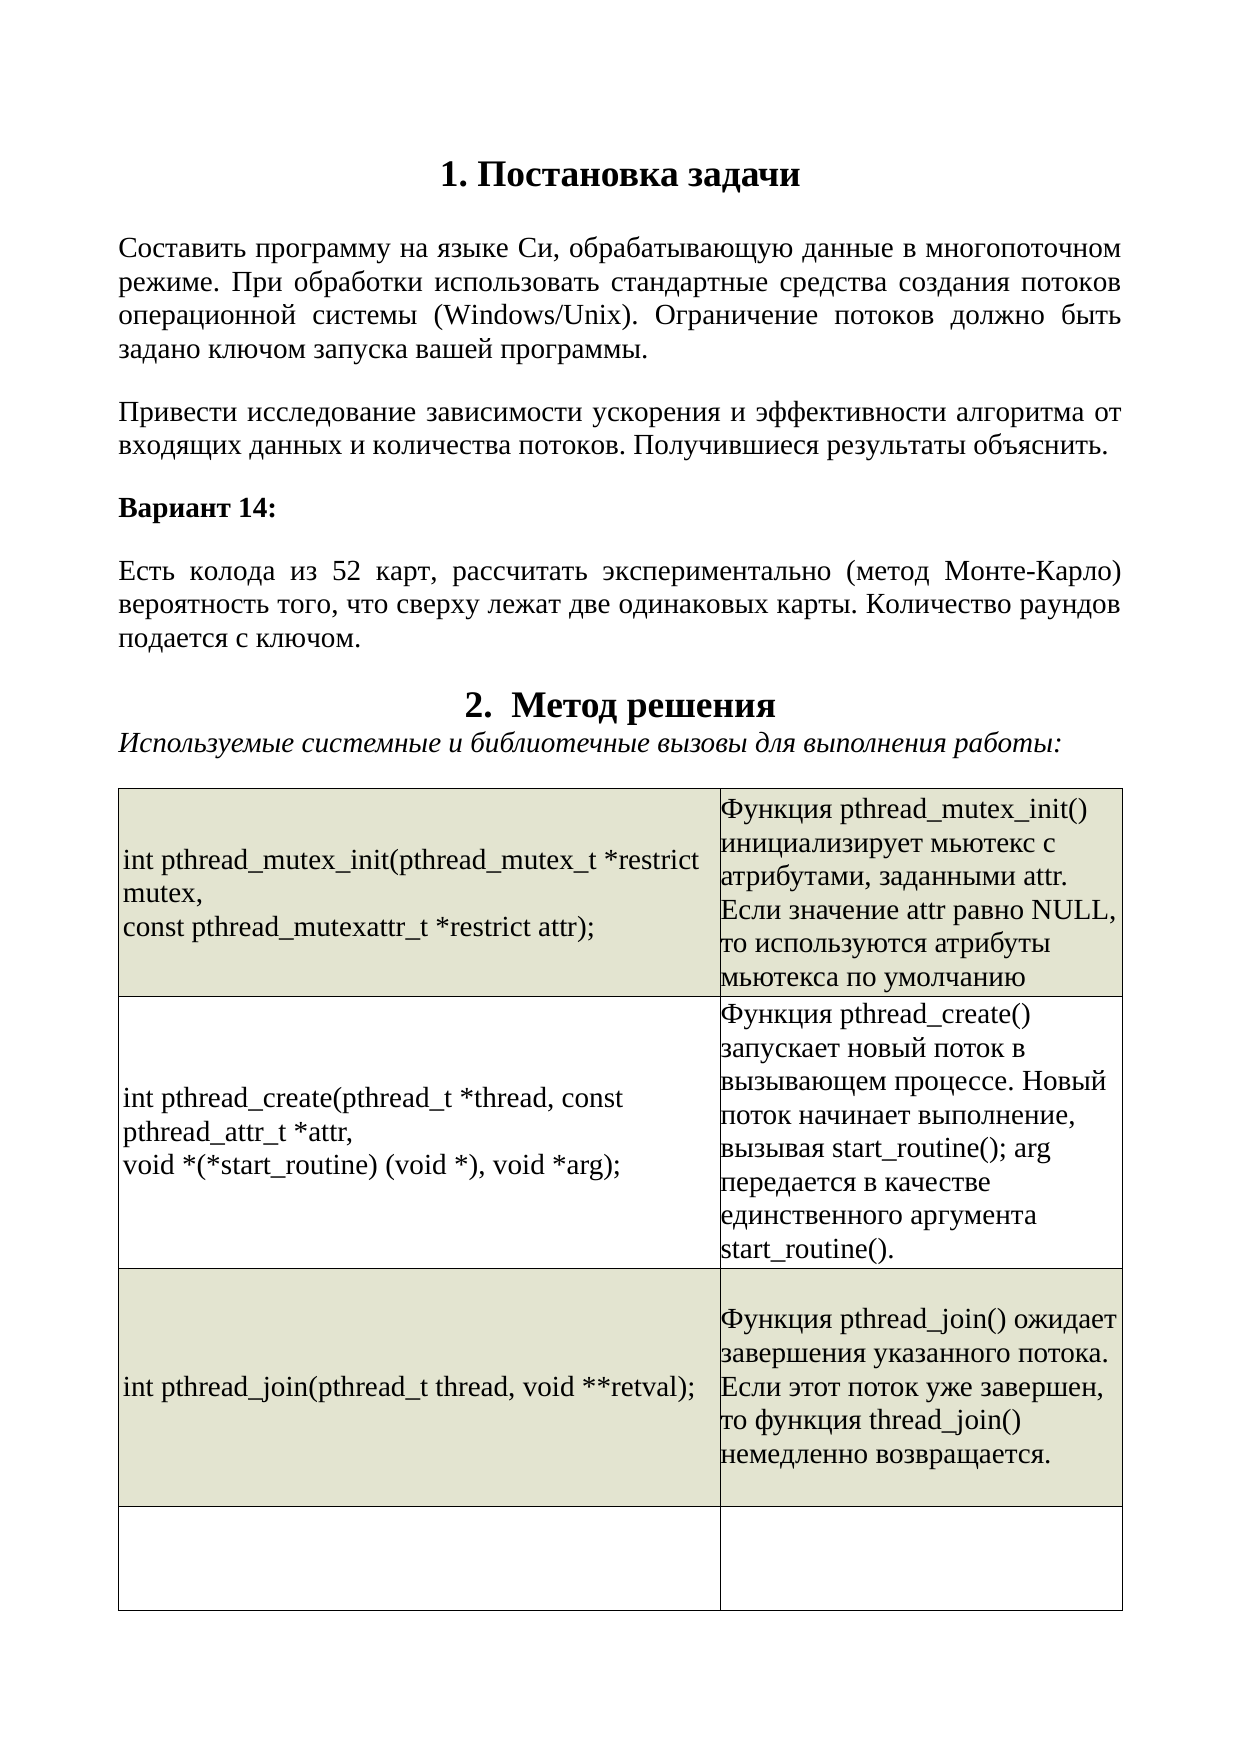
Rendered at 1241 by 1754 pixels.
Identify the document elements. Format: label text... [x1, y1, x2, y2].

table_cell Функция pthread_create() запускает новый поток в вызывающем процессе. Новый поток начинает выполнение, вызывая start_routine(); arg передается в качестве единственного аргумента start_routine(). [721, 997, 1122, 1268]
text Привести исследование зависимости ускорения и эффективности алгоритма от входящих данных и количества потоков. Получившиеся результаты объяснить. [118, 394, 1122, 461]
text 1. Постановка задачи [118, 152, 1122, 195]
table_header int pthread_mutex_init(pthread_mutex_t *restrict mutex, const pthread_mutexattr_t *restrict attr); [119, 789, 720, 996]
table_cell int pthread_create(pthread_t *thread, const pthread_attr_t *attr, void *(*start_routine) (void *), void *arg); [119, 997, 720, 1268]
text Есть колода из 52 карт, рассчитать экспериментально (метод Монте-Карло) вероятность того, что сверху лежат две одинаковых карты. Количество раундов подается с ключом. [118, 553, 1122, 653]
table_cell [119, 1507, 720, 1610]
text 2. Метод решения [118, 682, 1122, 726]
text Используемые системные и библиотечные вызовы для выполнения работы: [118, 726, 1122, 759]
table_cell int pthread_join(pthread_t thread, void **retval); [119, 1269, 720, 1506]
text Вариант 14: [118, 490, 1122, 523]
table_cell Функция pthread_join() ожидает завершения указанного потока. Если этот поток уже завершен, то функция thread_join() немедленно возвращается. [721, 1269, 1122, 1506]
table_cell [721, 1507, 1122, 1610]
table_header Функция pthread_mutex_init() инициализирует мьютекс с атрибутами, заданными attr. Если значение attr равно NULL, то используются атрибуты мьютекса по умолчанию [721, 789, 1122, 996]
text Составить программу на языке Си, обрабатывающую данные в многопоточном режиме. При обработки использовать стандартные средства создания потоков операционной системы (Windows/Unix). Ограничение потоков должно быть задано ключом запуска вашей программы. [118, 230, 1122, 364]
